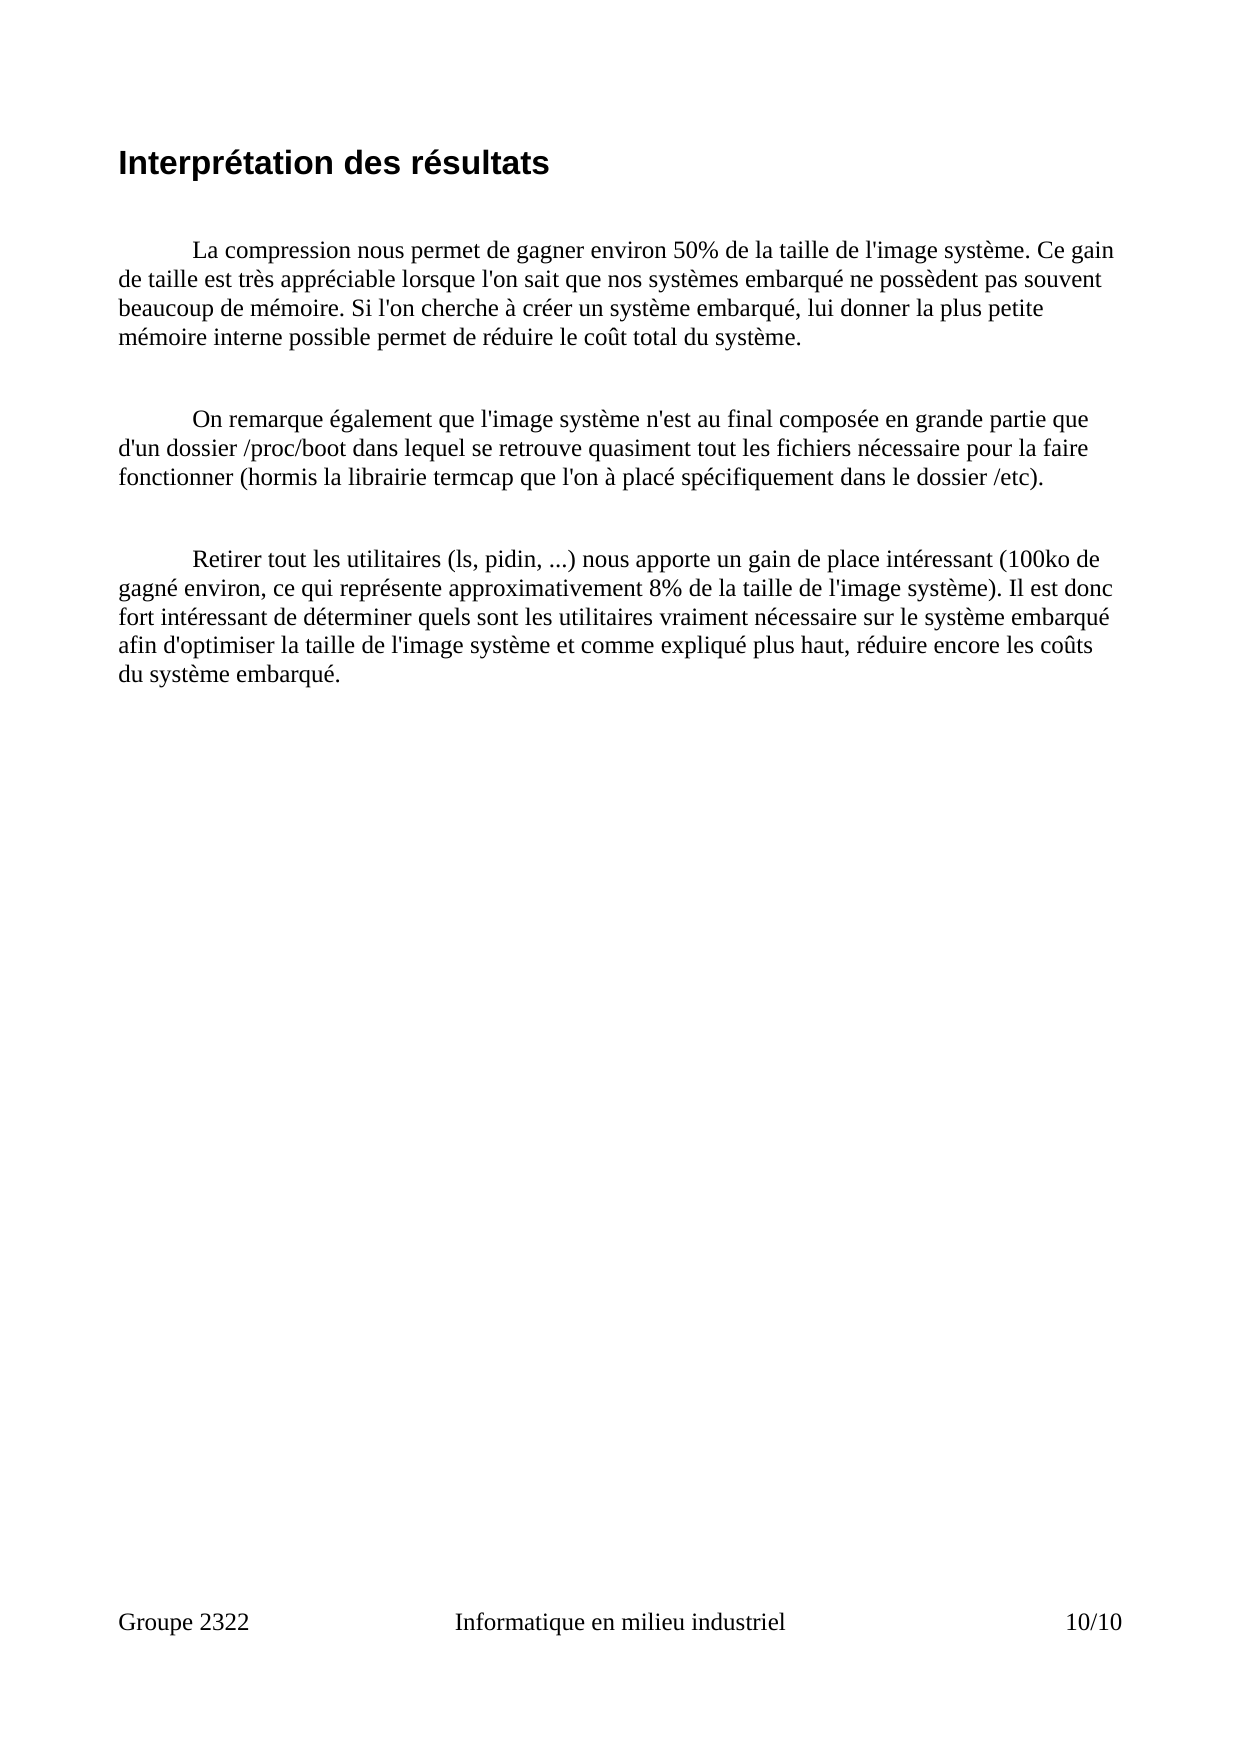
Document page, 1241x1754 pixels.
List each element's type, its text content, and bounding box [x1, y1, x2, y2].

text On remarque également que l'image système n'est au final composée en grande partie que d'un dossier /proc/boot dans lequel se retrouve quasiment tout les fichiers nécessaire pour la faire fonctionner (hormis la librairie termcap que l'on à placé spécifiquement dans le dossier /etc). [118, 404, 1122, 491]
text La compression nous permet de gagner environ 50% de la taille de l'image système. Ce gain de taille est très appréciable lorsque l'on sait que nos systèmes embarqué ne possèdent pas souvent beaucoup de mémoire. Si l'on cherche à créer un système embarqué, lui donner la plus petite mémoire interne possible permet de réduire le coût total du système. [118, 236, 1122, 351]
subtitle Interprétation des résultats [118, 143, 1122, 182]
text Retirer tout les utilitaires (ls, pidin, ...) nous apporte un gain de place intéressant (100ko de gagné environ, ce qui représente approximativement 8% de la taille de l'image système). Il est donc fort intéressant de déterminer quels sont les utilitaires vraiment nécessaire sur le système embarqué afin d'optimiser la taille de l'image système et comme expliqué plus haut, réduire encore les coûts du système embarqué. [118, 544, 1122, 688]
